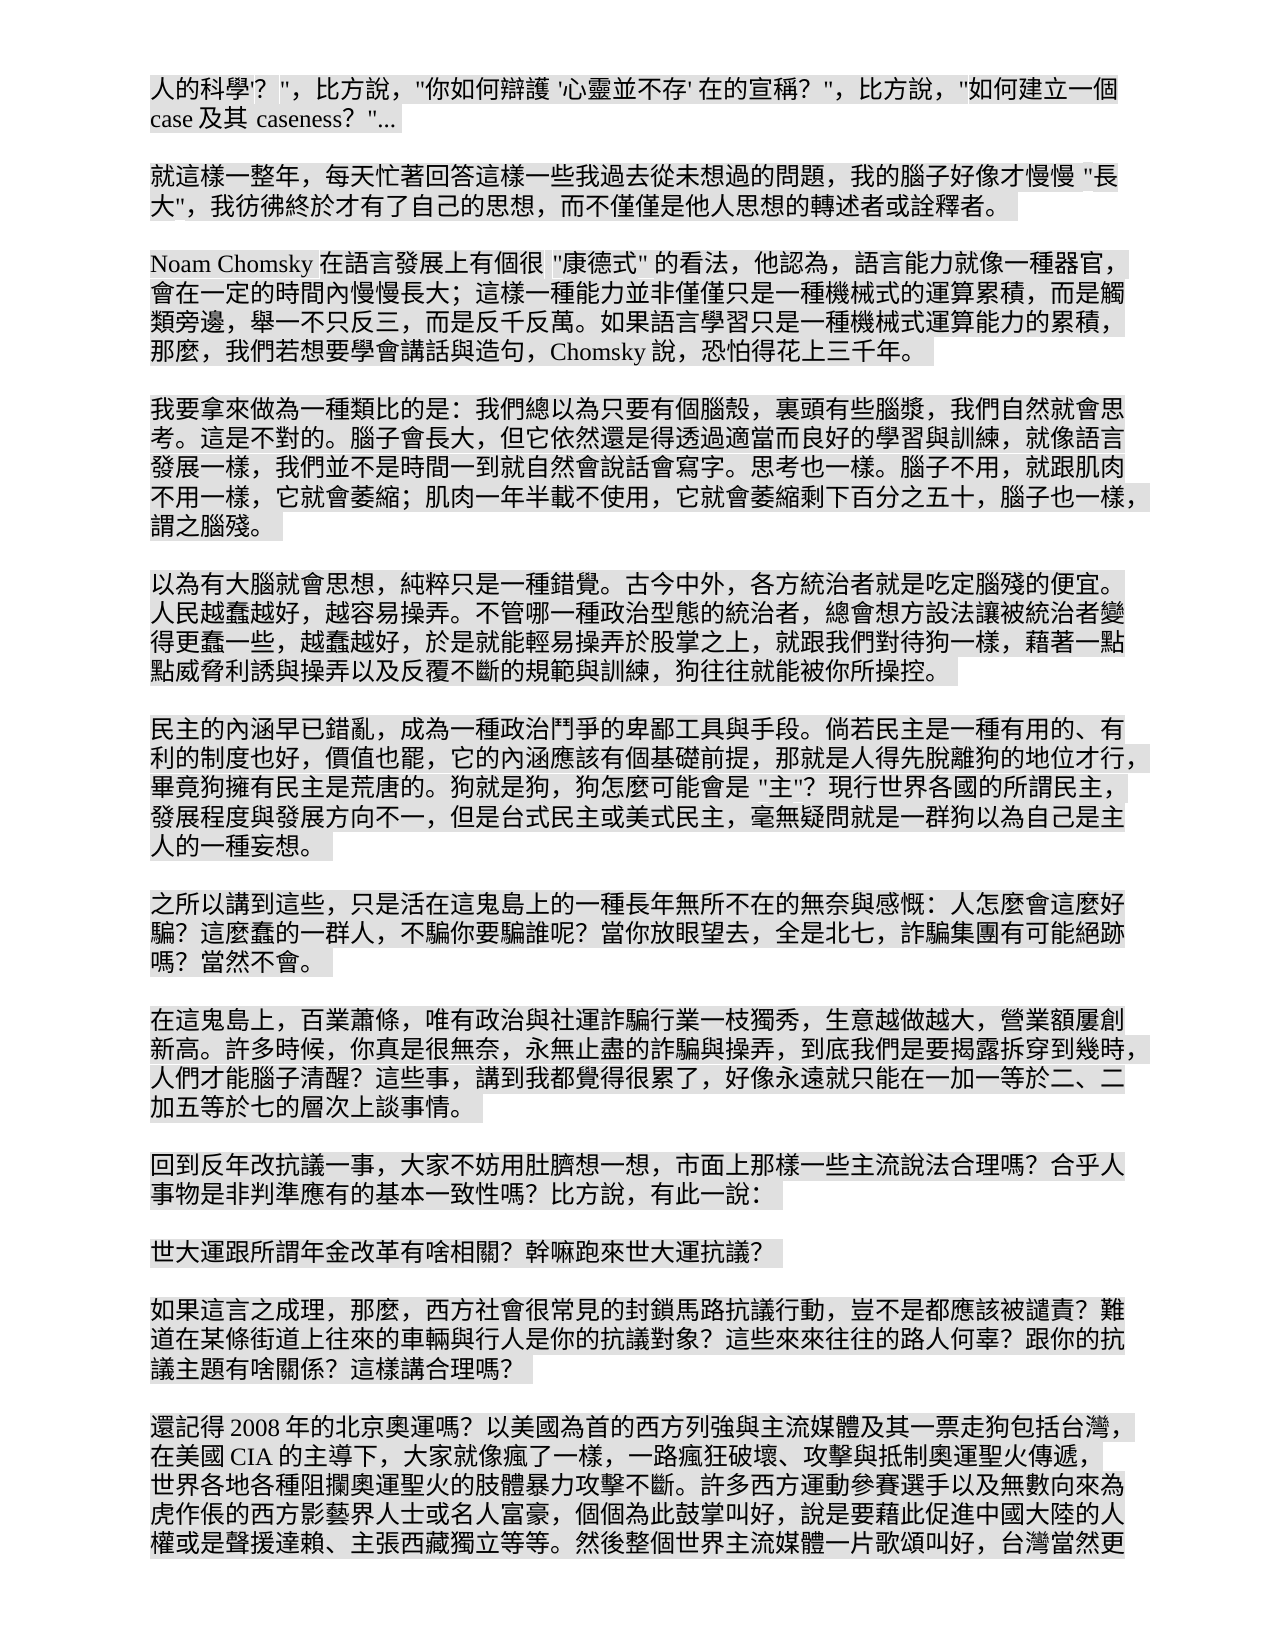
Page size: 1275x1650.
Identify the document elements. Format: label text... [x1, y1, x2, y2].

text (續) 人要有點頭腦，因為有了頭腦之後才能明是非，明是非之後才有義憤，才有憐憫，而義憤與憐憫恰恰是人類社會與文明藉以發展的一個重要生存基礎。 頭殼大家都有，但是腦殼裏頭有多少腦子卻不一定。"有點腦子" 並不是那麼理所當然的一件事，而是一種天賦，一種歷練，一種學習。腦子其實就是一種器官，它會長大，但不一定能長得好。 黨外時候，不管哪種場合，我永遠都是最年輕的一個，放眼同儕，盡皆愚人，頗有李白 "拔劍四顧心茫然"、找不到對手的挫折。在那時候，我總認為自己配得上 "獨立思考" 這四個字。 然而，十幾年後，當我來到劍橋，我逐漸有了病識感，原來在這之前，我的腦子從未使用過。第一年，有個恩師經常再三對我揚言： "忘掉康德，忘掉維根斯坦，是 '你' 在思想，不是請你來思想他們如何思想。我不是要教你哲學，我只能教你思考"，"當你有能力發展自己的思想時，古人或旁人的哲學就無關緊要了，那其實就只是你的一些思想材料而已。" 於是就這樣，在每周必須寫作一篇一千字作業、然後針對自己的觀點接受質問與答辯的訓練下，我彷彿終於才找回了自己的腦子。這些作業的題目往往都很怪，比方說，"有無可能對心靈下一個正面的 (positive)定義？"，比方說，"世上有無可能有一種 '僅僅屬於一個人的科學'？"，比方說，"你如何辯護 '心靈並不存' 在的宣稱？"，比方說，"如何建立一個case及其 caseness？"... 就這樣一整年，每天忙著回答這樣一些我過去從未想過的問題，我的腦子好像才慢慢 "長大"，我彷彿終於才有了自己的思想，而不僅僅是他人思想的轉述者或詮釋者。 Noam Chomsky 在語言發展上有個很 "康德式" 的看法，他認為，語言能力就像一種器官，會在一定的時間內慢慢長大；這樣一種能力並非僅僅只是一種機械式的運算累積，而是觸類旁邊，舉一不只反三，而是反千反萬。如果語言學習只是一種機械式運算能力的累積，那麼，我們若想要學會講話與造句，Chomsky說，恐怕得花上三千年。 我要拿來做為一種類比的是：我們總以為只要有個腦殼，裏頭有些腦漿，我們自然就會思考。這是不對的。腦子會長大，但它依然還是得透過適當而良好的學習與訓練，就像語言發展一樣，我們並不是時間一到就自然會說話會寫字。思考也一樣。腦子不用，就跟肌肉不用一樣，它就會萎縮；肌肉一年半載不使用，它就會萎縮剩下百分之五十，腦子也一樣，謂之腦殘。 以為有大腦就會思想，純粹只是一種錯覺。古今中外，各方統治者就是吃定腦殘的便宜。人民越蠢越好，越容易操弄。不管哪一種政治型態的統治者，總會想方設法讓被統治者變得更蠢一些，越蠢越好，於是就能輕易操弄於股掌之上，就跟我們對待狗一樣，藉著一點點威脅利誘與操弄以及反覆不斷的規範與訓練，狗往往就能被你所操控。 民主的內涵早已錯亂，成為一種政治鬥爭的卑鄙工具與手段。倘若民主是一種有用的、有利的制度也好，價值也罷，它的內涵應該有個基礎前提，那就是人得先脫離狗的地位才行，畢竟狗擁有民主是荒唐的。狗就是狗，狗怎麼可能會是 "主"？現行世界各國的所謂民主，發展程度與發展方向不一，但是台式民主或美式民主，毫無疑問就是一群狗以為自己是主人的一種妄想。 之所以講到這些，只是活在這鬼島上的一種長年無所不在的無奈與感慨：人怎麼會這麼好騙？這麼蠢的一群人，不騙你要騙誰呢？當你放眼望去，全是北七，詐騙集團有可能絕跡嗎？當然不會。 在這鬼島上，百業蕭條，唯有政治與社運詐騙行業一枝獨秀，生意越做越大，營業額屢創新高。許多時候，你真是很無奈，永無止盡的詐騙與操弄，到底我們是要揭露拆穿到幾時，人們才能腦子清醒？這些事，講到我都覺得很累了，好像永遠就只能在一加一等於二、二加五等於七的層次上談事情。 回到反年改抗議一事，大家不妨用肚臍想一想，市面上那樣一些主流說法合理嗎？合乎人事物是非判準應有的基本一致性嗎？比方說，有此一說： 世大運跟所謂年金改革有啥相關？幹嘛跑來世大運抗議？ 如果這言之成理，那麼，西方社會很常見的封鎖馬路抗議行動，豈不是都應該被譴責？難道在某條街道上往來的車輛與行人是你的抗議對象？這些來來往往的路人何辜？跟你的抗議主題有啥關係？這樣講合理嗎？ 還記得2008年的北京奧運嗎？以美國為首的西方列強與主流媒體及其一票走狗包括台灣，在美國CIA的主導下，大家就像瘋了一樣，一路瘋狂破壞、攻擊與抵制奧運聖火傳遞，世界各地各種阻攔奧運聖火的肢體暴力攻擊不斷。許多西方運動參賽選手以及無數向來為虎作倀的西方影藝界人士或名人富豪，個個為此鼓掌叫好，說是要藉此促進中國大陸的人權或是聲援達賴、主張西藏獨立等等。然後整個世界主流媒體一片歌頌叫好，台灣當然更是瘋狂叫囂，熱烈響應。 相較於這樣一種大規模且長時間且有計畫、而且是由國家所策動的攻擊與破壞奧運與聖火傳遞的各地肢體暴亂衝突，請問台灣這麼一小撮人(幾十人) 的一丁點連微不足道都根本稱不上的所謂反年改 "抗議"，居然被人渣黨指控為 "暴徒"，說要 "擴大偵辦，要求嚴懲"。你看了不會生氣嗎？X它媽的以為大家都是智障嗎？ 另外，我也不相信小貓兩三隻、僅僅數十人搖搖國旗叫罵兩句的所謂抗議居然能夠妨礙一個由五千名 (甚至上萬) 警力所掌控的運動會。這若不是無能到爆，就是故意藉機渲染，刻意營造事端，一來藉機抹黑抹紅反對者，二來轉移近日來一連串不利於人渣黨的事件，三來使之事件化，藉以進一步操弄民意，轉化為選舉資源。 黨外時期的國民黨也很擅於這一套，具體作法之一就是：引誘你破壞公物，或是故意製造一些情境使警察或路人受傷或受困，然後你就會被主流媒體給抹黑得體無完膚，成為過街老鼠，成為全民公敵。不過，國民黨功力太差，想不到人渣黨的操弄是非功力更加好上千百倍。 我曾寫過幾篇文字，提到英國也是經常玩這一套，不但請君入甕，而且甚至還會自導自演，自己派人殺警察丟炸彈，製造所謂恐怖攻擊，然後對手很快就會變成人人喊打喊殺的過街老鼠。 我並不是說這次的反年改抗議事件是自導自演(根本無此必要)，而是說，人渣黨個個智商高到破表，難道你以為他們會笨到真的不歡迎這樣一種蠢到爆的抗議？這樣一種抗議等於是在自殺，而且幫助人渣黨脫困並使之聲名大漲。抗議是好事，但你得有點腦子才行。 還有一個主流說法是說什麼來世大運抗議，"使台灣人在外國人面前丟臉"。這樣講是有病嗎？還是自卑感太強烈？外國人是怎樣？翩翩風度很高貴很高雅？還是心靈很脆弱？連這麼一丁點連雞毛蒜皮都談不上的所謂抗議就會讓他們對我們心碎？不再看得起我們？ 台灣人在人渣黨的長年洗腦催眠下，因為自卑而自大，老是想著什麼 "全世界都在看"，它媽的誰會去看你啦？不信你去歐洲或美國路上隨便找幾個人問問看，看他們知道台灣多少？恐怕趨近於零。在英國民間，一大堆人事實上根本分不清泰國和台灣是不一樣的東西，就好像台灣人分不清巴勒斯坦和巴基斯坦一樣。 這樣一些莫名其妙的什麼 "在洋人面前丟臉" 的想法，其實恰恰顯示出台灣人的一種窩囊與自卑的病態性格，心裏不知道在想什麼，老是想著洋人是不是正在看著我們？是不是誇讚我們？我們有沒有在洋人面前出了什麼洋相？或是誰誰誰做了什麼舉動，獲得了洋人的關注，洋人的哪個報紙或網站有報導耶，真是好光榮好有面子台灣人好棒呀等等等。 另外，如前一則留言所說，洋人世界的抗議那才真的是有夠暴力恐怖，打、砸、搶、殺，放火打劫，無所不為，看到人就打等等等，像瘋了似的，他們洋人怎麼從來都不會擔心丟臉丟到全世界？怎麼都不會擔心我們台灣人會因此看不起他們？ 還有，台灣真正意義上的暴民事件大腸花，一群腦殘人渣在人渣黨的帶領下，佔領國會數周，打砸、佔領中央政府行政機構，鼓吹挑撥族群仇恨的反文明思想，居然被人渣黨及其御用主流媒體宣傳成必須載入史冊長存供後人膜拜的什麼偉大民主行動。 為求一黨之私一己之利，藉著無數的謊言謠言及族群仇恨語言(例如高唱支那賤畜)，破壞一整個政府機器的重大惡行，居然宣傳成人類的至善至美，而如今僅僅只是 (故意？) 使一個運動會入場過程稍有耽擱的小貓兩三隻的抗議活動，卻宣傳成意圖破壞社會與國家的暴徒，這樣一種無恥透頂的操弄與顛倒是非黑白，你不會生氣嗎？ 會不會生氣當然得看你有沒有腦子。腦子是一種思想的器官，要常常使用才會長大，才不會萎縮。當眾人有了腦子，當人不再是狗，詐騙集團才有可能逐漸減少或消失，要不就是你只能期待你運氣不錯，剛好遇到一個英明的黨或英明的領導人。要是你不幸遇到一群貪婪猥瑣的人渣當道，你將會親手葬送自己及後代子孫的整個將來，人家把你論斤稱兩給賣了，你還很開心地幫忙數鈔票，說這就是偉大的民主與自由，全世界都在看。 [150, 75, 1125, 1559]
